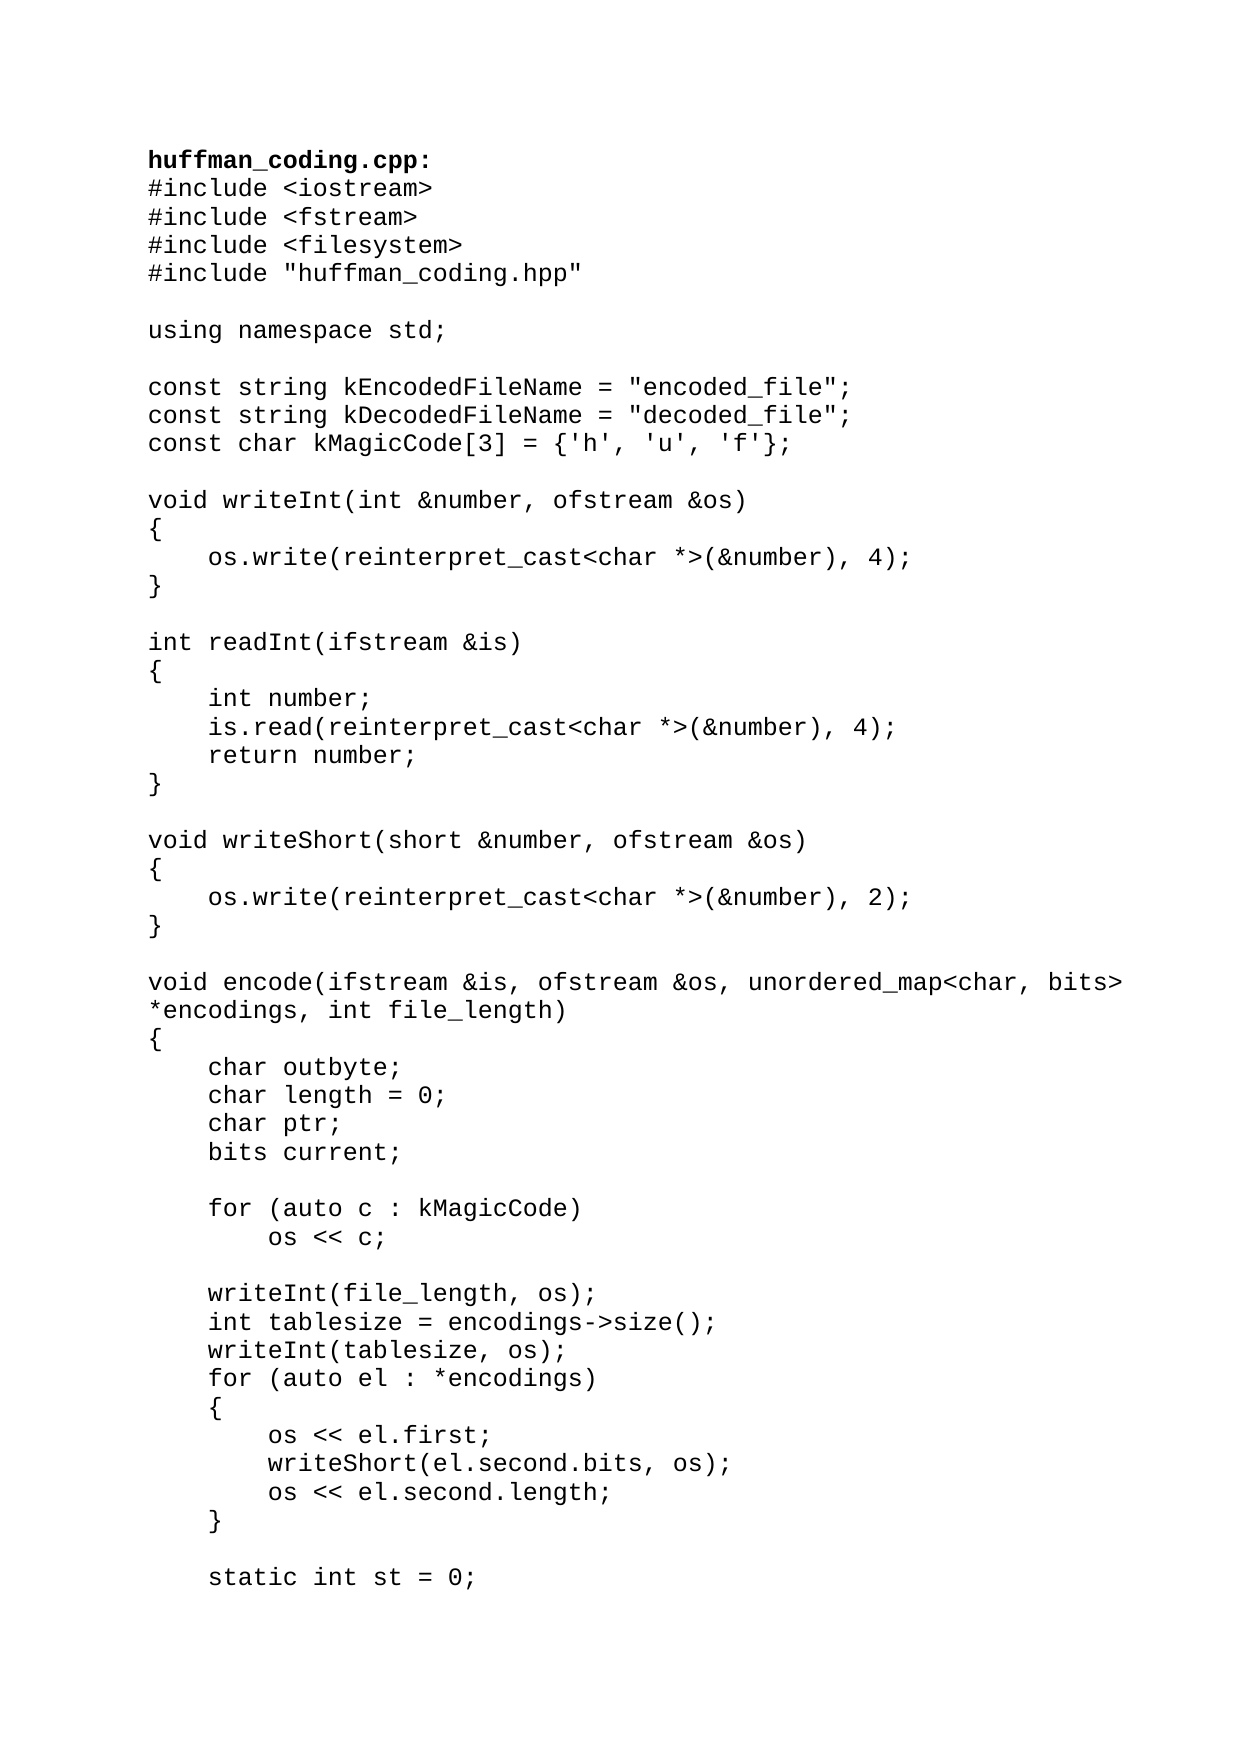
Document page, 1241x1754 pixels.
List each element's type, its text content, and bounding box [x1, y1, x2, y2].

text huffman_coding.cpp: [148, 148, 1181, 176]
text #include <iostream> #include <fstream> #include <filesystem> #include "huffman_coding.hpp" using namespace std; const string kEncodedFileName = "encoded_file"; const string kDecodedFileName = "decoded_file"; const char kMagicCode[3] = {'h', 'u', 'f'}; void writeInt(int &number, ofstream &os) { os.write(reinterpret_cast<char *>(&number), 4); } int readInt(ifstream &is) { int number; is.read(reinterpret_cast<char *>(&number), 4); return number; } void writeShort(short &number, ofstream &os) { os.write(reinterpret_cast<char *>(&number), 2); } void encode(ifstream &is, ofstream &os, unordered_map<char, bits> *encodings, int file_length) { char outbyte; char length = 0; char ptr; bits current; for (auto c : kMagicCode) os << c; writeInt(file_length, os); int tablesize = encodings->size(); writeInt(tablesize, os); for (auto el : *encodings) { os << el.first; writeShort(el.second.bits, os); os << el.second.length; } static int st = 0; [148, 176, 1181, 1593]
